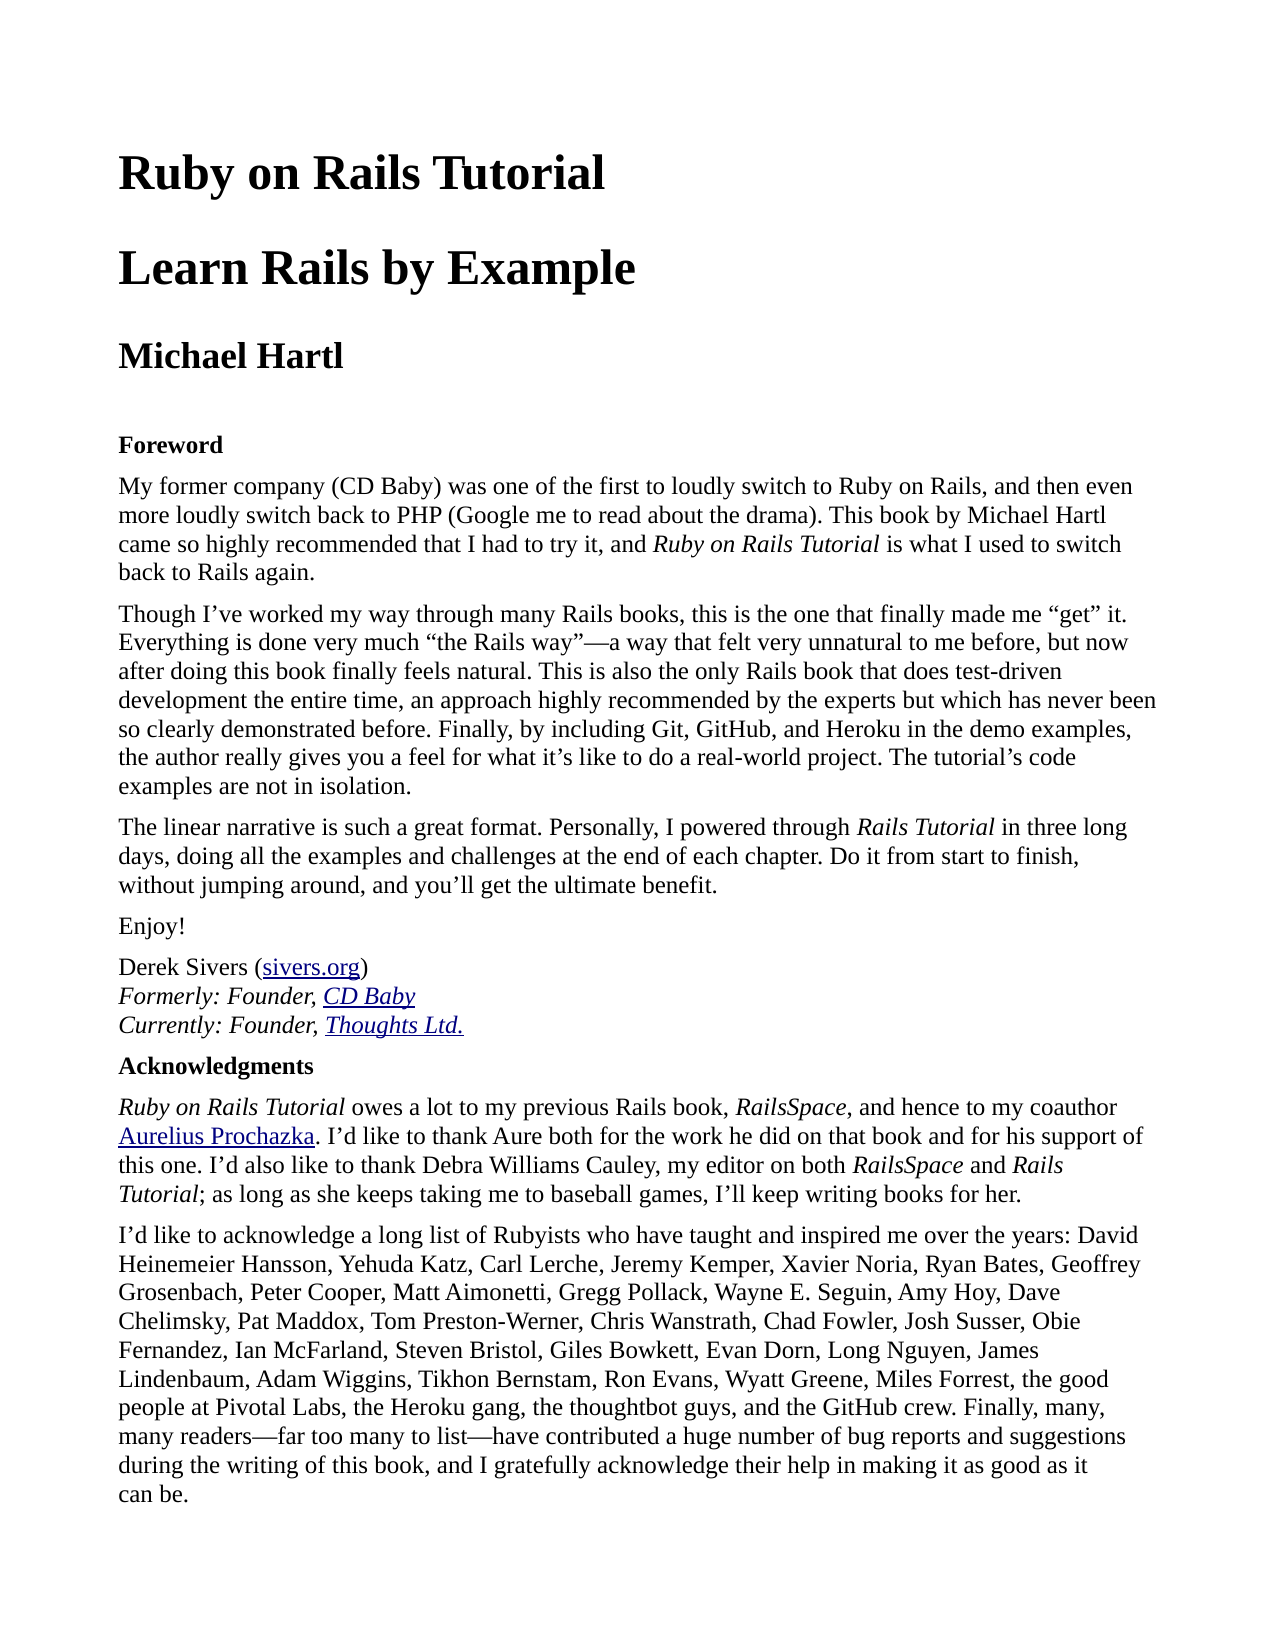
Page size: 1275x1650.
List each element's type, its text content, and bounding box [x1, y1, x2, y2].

subtitle Michael Hartl [118, 333, 1157, 376]
text The linear narrative is such a great format. Personally, I powered through Rails Tutorial in three long days, doing all the examples and challenges at the end of each chapter. Do it from start to finish, without jumping around, and you’ll get the ultimate benefit. [118, 812, 1157, 899]
subtitle Ruby on Rails Tutorial [118, 143, 1157, 201]
text Ruby on Rails Tutorial owes a lot to my previous Rails book, RailsSpace, and hence to my coauthor Aurelius Prochazka. I’d like to thank Aure both for the work he did on that book and for his support of this one. I’d also like to thank Debra Williams Cauley, my editor on both RailsSpace and Rails Tutorial; as long as she keeps taking me to baseball games, I’ll keep writing books for her. [118, 1092, 1157, 1207]
text I’d like to acknowledge a long list of Rubyists who have taught and inspired me over the years: David Heinemeier Hansson, Yehuda Katz, Carl Lerche, Jeremy Kemper, Xavier Noria, Ryan Bates, Geoffrey Grosenbach, Peter Cooper, Matt Aimonetti, Gregg Pollack, Wayne E. Seguin, Amy Hoy, Dave Chelimsky, Pat Maddox, Tom Preston-Werner, Chris Wanstrath, Chad Fowler, Josh Susser, Obie Fernandez, Ian McFarland, Steven Bristol, Giles Bowkett, Evan Dorn, Long Nguyen, James Lindenbaum, Adam Wiggins, Tikhon Bernstam, Ron Evans, Wyatt Greene, Miles Forrest, the good people at Pivotal Labs, the Heroku gang, the thoughtbot guys, and the GitHub crew. Finally, many, many readers—far too many to list—have contributed a huge number of bug reports and suggestions during the writing of this book, and I gratefully acknowledge their help in making it as good as it can be. [118, 1220, 1157, 1507]
text Derek Sivers (sivers.org) Formerly: Founder, CD Baby Currently: Founder, Thoughts Ltd. [118, 952, 1157, 1039]
text Acknowledgments [118, 1051, 1157, 1080]
text Though I’ve worked my way through many Rails books, this is the one that finally made me “get” it. Everything is done very much “the Rails way”—a way that felt very unnatural to me before, but now after doing this book finally feels natural. This is also the only Rails book that does test-driven development the entire time, an approach highly recommended by the experts but which has never been so clearly demonstrated before. Finally, by including Git, GitHub, and Heroku in the demo examples, the author really gives you a feel for what it’s like to do a real-world project. The tutorial’s code examples are not in isolation. [118, 599, 1157, 800]
text My former company (CD Baby) was one of the first to loudly switch to Ruby on Rails, and then even more loudly switch back to PHP (Google me to read about the drama). This book by Michael Hartl came so highly recommended that I had to try it, and Ruby on Rails Tutorial is what I used to switch back to Rails again. [118, 471, 1157, 586]
subtitle Learn Rails by Example [118, 238, 1157, 296]
text Foreword [118, 430, 1157, 459]
text Enjoy! [118, 911, 1157, 940]
